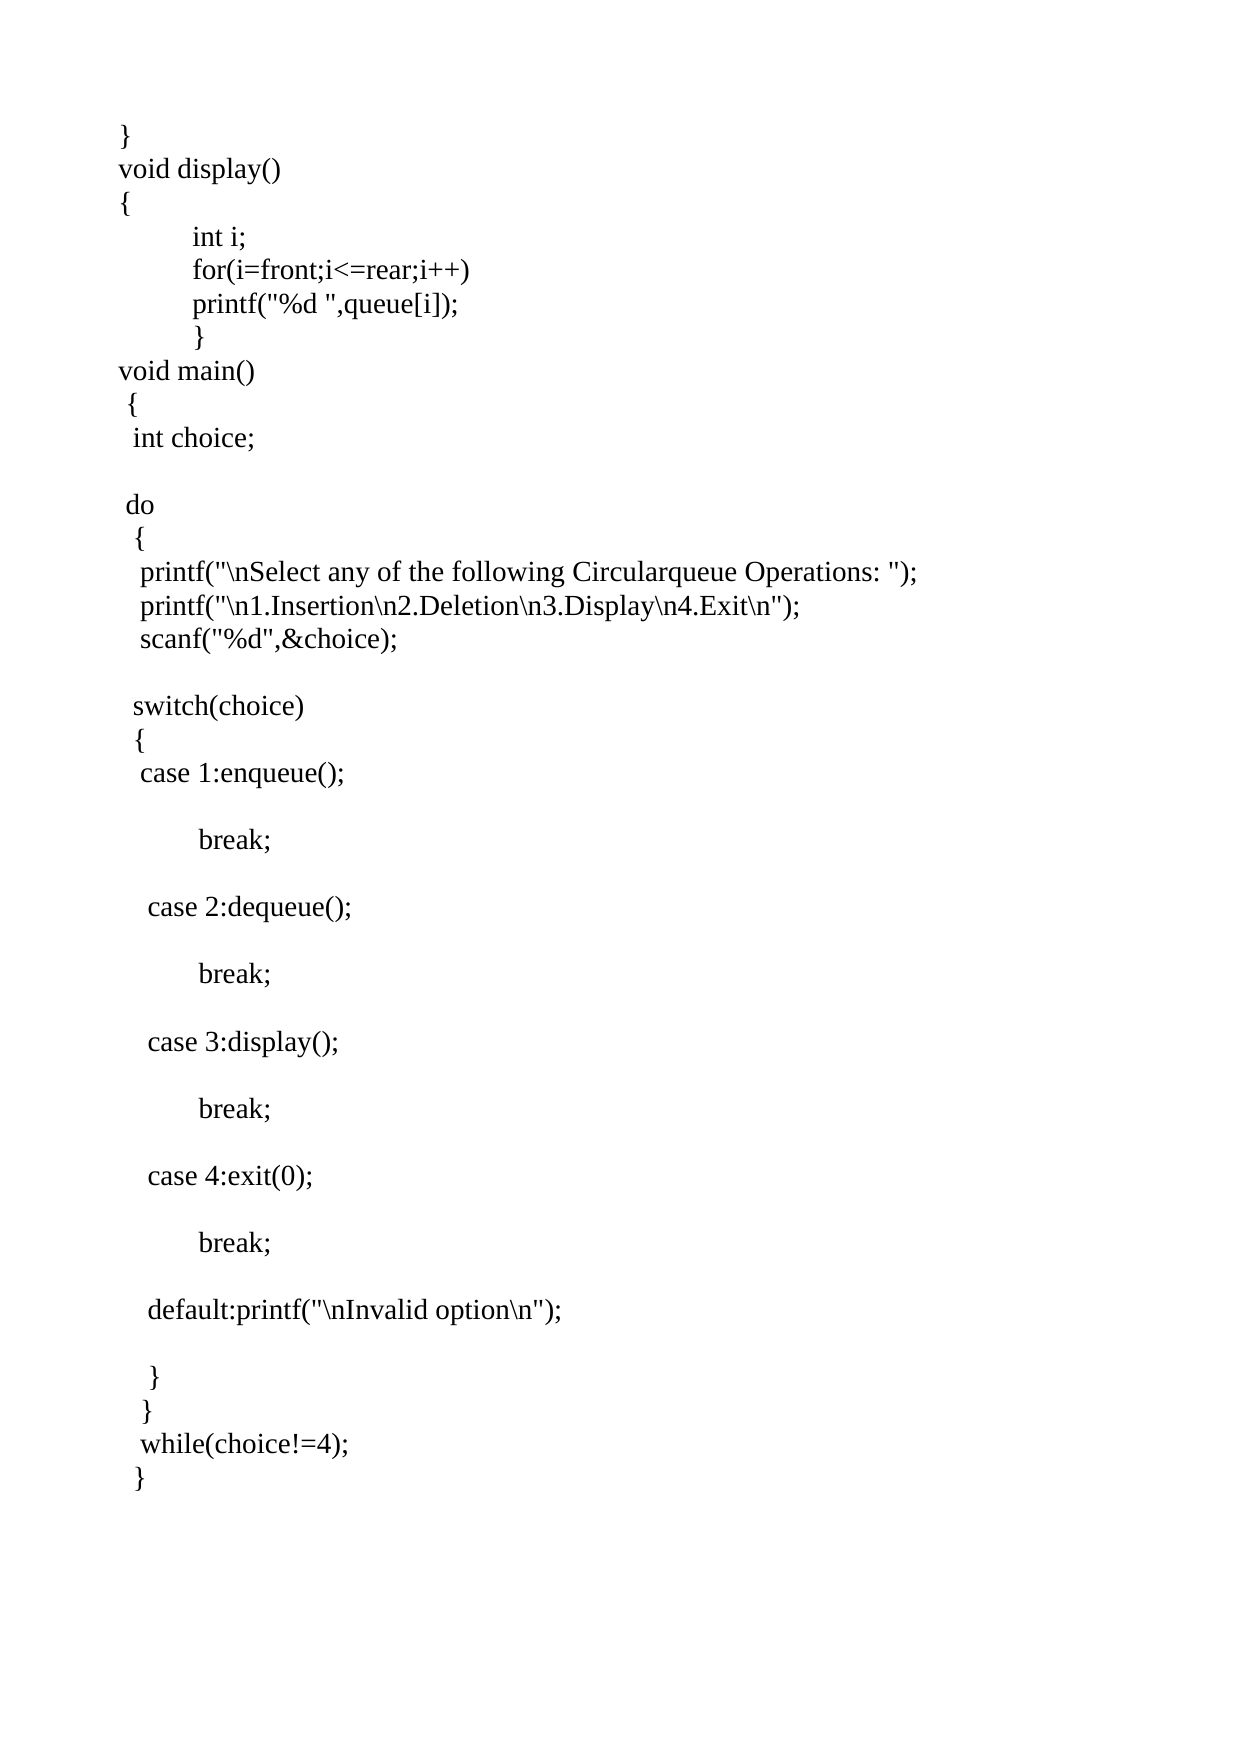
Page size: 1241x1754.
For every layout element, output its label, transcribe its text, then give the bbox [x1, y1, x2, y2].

text printf("\n1.Insertion\n2.Deletion\n3.Display\n4.Exit\n"); [118, 588, 1122, 621]
text } [118, 118, 1122, 152]
text int i; [118, 219, 1122, 252]
text break; [118, 957, 1122, 990]
text break; [118, 1091, 1122, 1124]
text case 4:exit(0); [118, 1158, 1122, 1191]
text switch(choice) [118, 688, 1122, 722]
text for(i=front;i<=rear;i++) [118, 252, 1122, 286]
text printf("%d ",queue[i]); [118, 286, 1122, 319]
text default:printf("\nInvalid option\n"); [118, 1292, 1122, 1326]
text { [118, 386, 1122, 420]
text } [118, 1359, 1122, 1393]
text { [118, 722, 1122, 755]
text } [118, 1460, 1122, 1493]
text void display() [118, 152, 1122, 185]
text } [118, 319, 1122, 353]
text do [118, 487, 1122, 521]
text } [118, 1393, 1122, 1426]
text scanf("%d",&choice); [118, 621, 1122, 655]
text case 2:dequeue(); [118, 889, 1122, 923]
text case 1:enqueue(); [118, 755, 1122, 789]
text while(choice!=4); [118, 1426, 1122, 1460]
text case 3:display(); [118, 1024, 1122, 1057]
text printf("\nSelect any of the following Circularqueue Operations: "); [118, 554, 1122, 588]
text { [118, 185, 1122, 219]
text break; [118, 1225, 1122, 1258]
text int choice; [118, 420, 1122, 453]
text break; [118, 822, 1122, 856]
text { [118, 521, 1122, 554]
text void main() [118, 353, 1122, 386]
